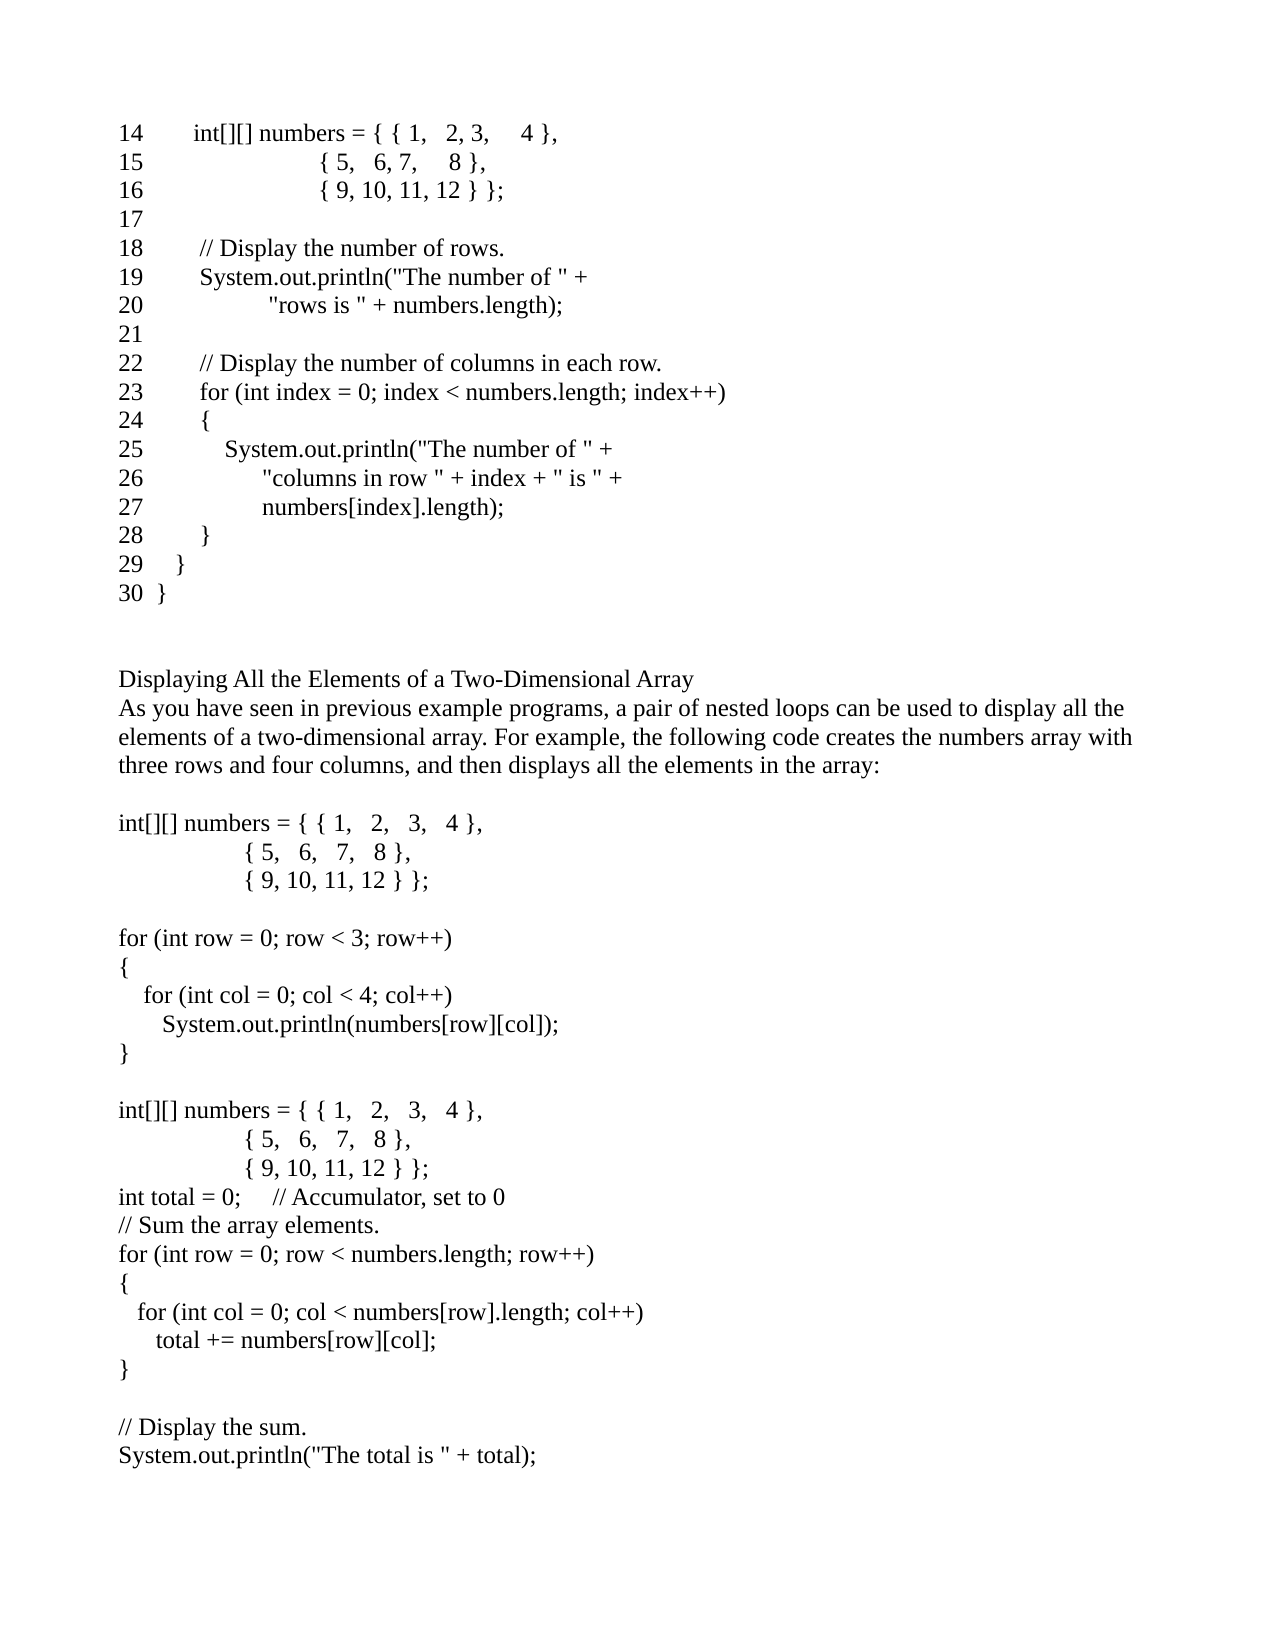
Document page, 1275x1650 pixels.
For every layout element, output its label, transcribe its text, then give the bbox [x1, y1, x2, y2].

text // Display the sum. [118, 1412, 1157, 1441]
text 16 { 9, 10, 11, 12 } }; [118, 176, 1157, 204]
text { [118, 952, 1157, 981]
text 29 } [118, 549, 1157, 578]
text 19 System.out.println("The number of " + [118, 262, 1157, 291]
text int[][] numbers = { { 1, 2, 3, 4 }, [118, 1096, 1157, 1124]
text 21 [118, 319, 1157, 348]
text } [118, 1038, 1157, 1067]
text 27 numbers[index].length); [118, 492, 1157, 521]
text { 5, 6, 7, 8 }, [118, 1124, 1157, 1153]
text 17 [118, 204, 1157, 233]
text 14 int[][] numbers = { { 1, 2, 3, 4 }, [118, 118, 1157, 147]
text int[][] numbers = { { 1, 2, 3, 4 }, [118, 808, 1157, 837]
text // Sum the array elements. [118, 1211, 1157, 1239]
text { 9, 10, 11, 12 } }; [118, 866, 1157, 894]
text 30 } [118, 578, 1157, 607]
text 18 // Display the number of rows. [118, 233, 1157, 262]
text System.out.println("The total is " + total); [118, 1441, 1157, 1469]
text 22 // Display the number of columns in each row. [118, 348, 1157, 377]
text for (int col = 0; col < 4; col++) [118, 981, 1157, 1009]
text for (int col = 0; col < numbers[row].length; col++) [118, 1297, 1157, 1326]
text 23 for (int index = 0; index < numbers.length; index++) [118, 377, 1157, 406]
text 28 } [118, 521, 1157, 549]
text } [118, 1354, 1157, 1383]
text 20 "rows is " + numbers.length); [118, 291, 1157, 319]
text for (int row = 0; row < 3; row++) [118, 923, 1157, 952]
text { 5, 6, 7, 8 }, [118, 837, 1157, 866]
text total += numbers[row][col]; [118, 1326, 1157, 1354]
text As you have seen in previous example programs, a pair of nested loops can be used to display all the elements of a two-dimensional array. For example, the following code creates the numbers array with three rows and four columns, and then displays all the elements in the array: [118, 693, 1157, 779]
text 25 System.out.println("The number of " + [118, 434, 1157, 463]
text { 9, 10, 11, 12 } }; [118, 1153, 1157, 1182]
text Displaying All the Elements of a Two-Dimensional Array [118, 664, 1157, 693]
text System.out.println(numbers[row][col]); [118, 1009, 1157, 1038]
text for (int row = 0; row < numbers.length; row++) [118, 1239, 1157, 1268]
text 15 { 5, 6, 7, 8 }, [118, 147, 1157, 176]
text int total = 0; // Accumulator, set to 0 [118, 1182, 1157, 1211]
text 24 { [118, 406, 1157, 434]
text 26 "columns in row " + index + " is " + [118, 463, 1157, 492]
text { [118, 1268, 1157, 1297]
